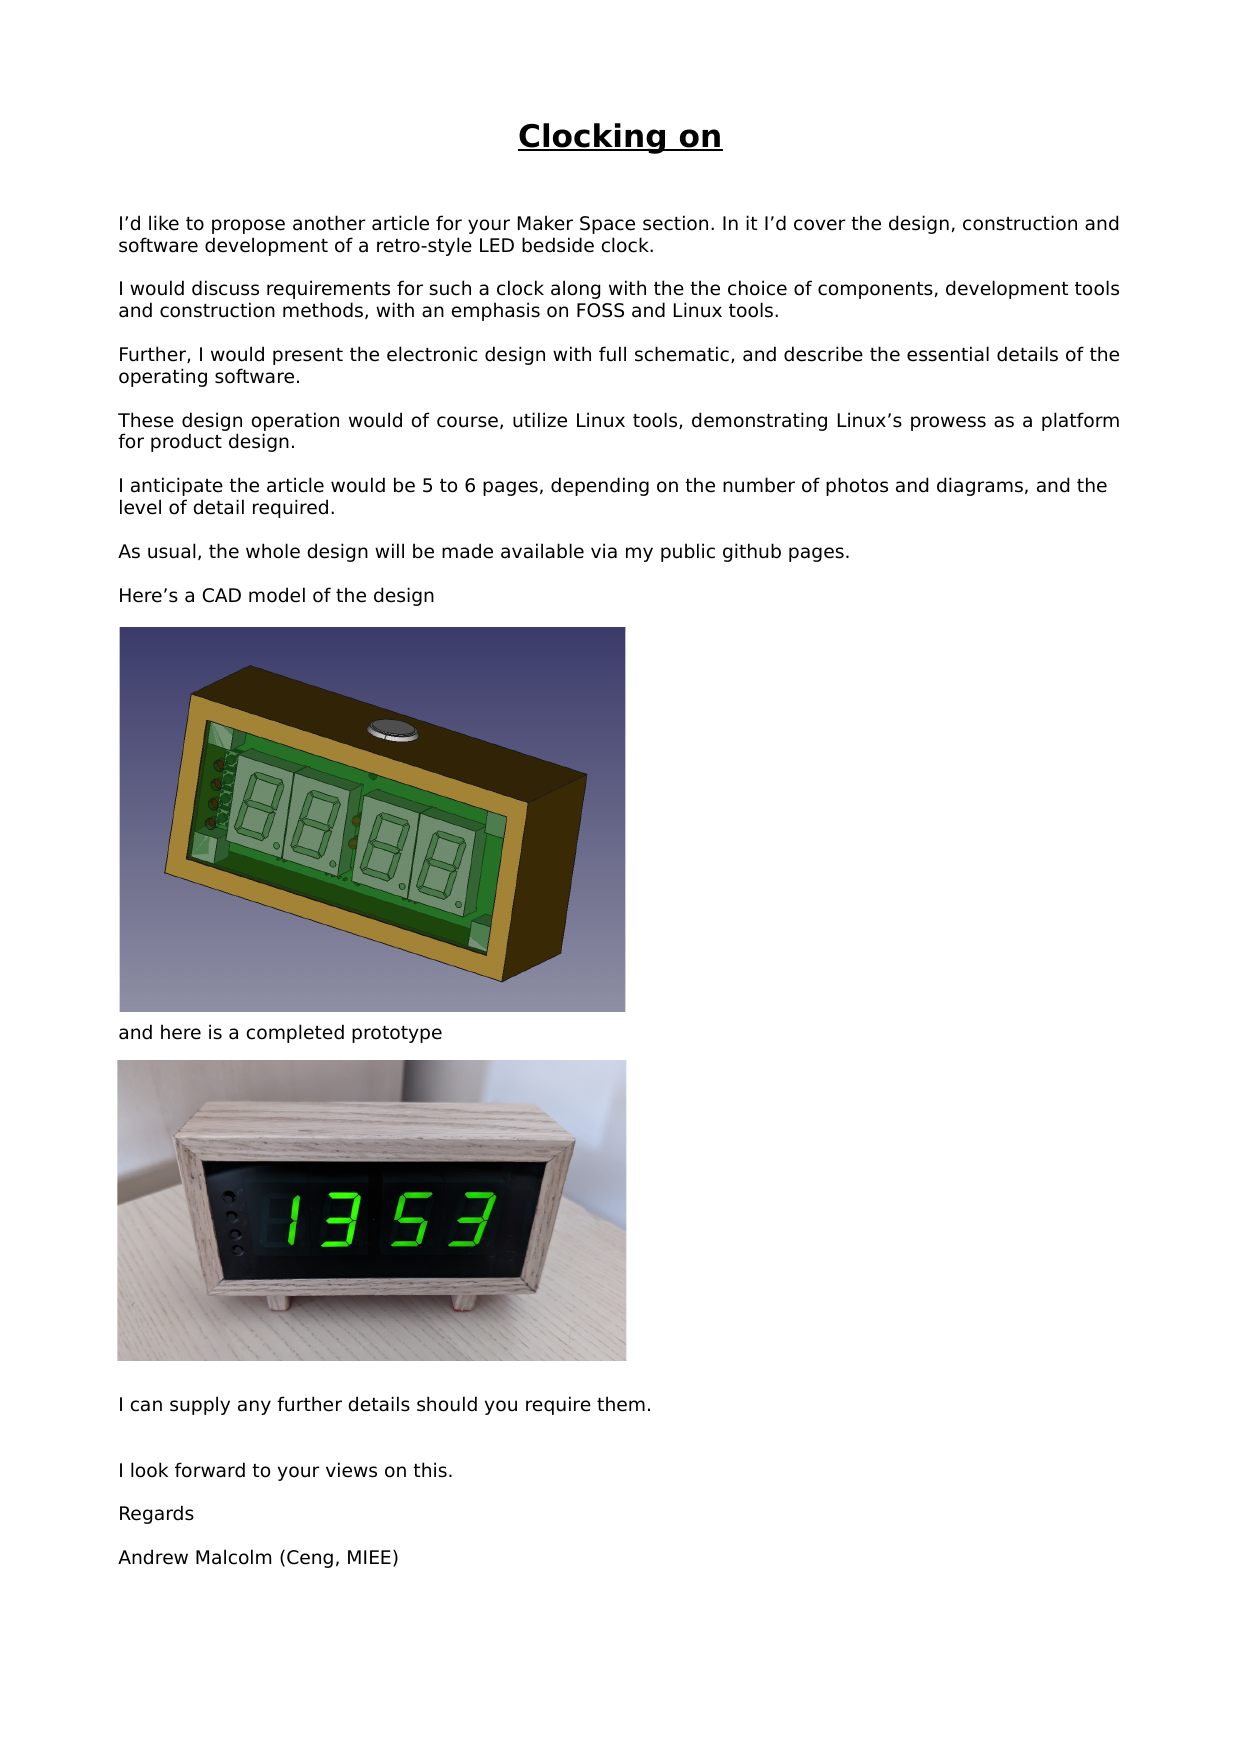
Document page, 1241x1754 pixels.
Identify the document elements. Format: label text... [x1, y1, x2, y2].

text level of detail required. [118, 497, 1122, 519]
text As usual, the whole design will be made available via my public github pages. [118, 541, 1122, 563]
text I’d like to propose another article for your Maker Space section. In it I’d cover the design, construction and software development of a retro-style LED bedside clock. [118, 213, 1122, 256]
text Further, I would present the electronic design with full schematic, and describe the essential details of the operating software. [118, 344, 1122, 388]
text I anticipate the article would be 5 to 6 pages, depending on the number of photos and diagrams, and the [118, 475, 1122, 497]
text Here’s a CAD model of the design [118, 584, 1122, 606]
text Clocking on [118, 118, 1122, 154]
text I look forward to your views on this. [118, 1459, 1122, 1481]
text Andrew Malcolm (Ceng, MIEE) [118, 1547, 1122, 1569]
text Regards [118, 1503, 1122, 1525]
picture [117, 1060, 627, 1361]
text These design operation would of course, utilize Linux tools, demonstrating Linux’s prowess as a platform for product design. [118, 409, 1122, 453]
text I can supply any further details should you require them. [118, 1394, 1122, 1416]
text and here is a completed prototype [118, 1022, 1122, 1044]
text I would discuss requirements for such a clock along with the the choice of components, development tools and construction methods, with an emphasis on FOSS and Linux tools. [118, 278, 1122, 322]
picture [119, 627, 626, 1012]
